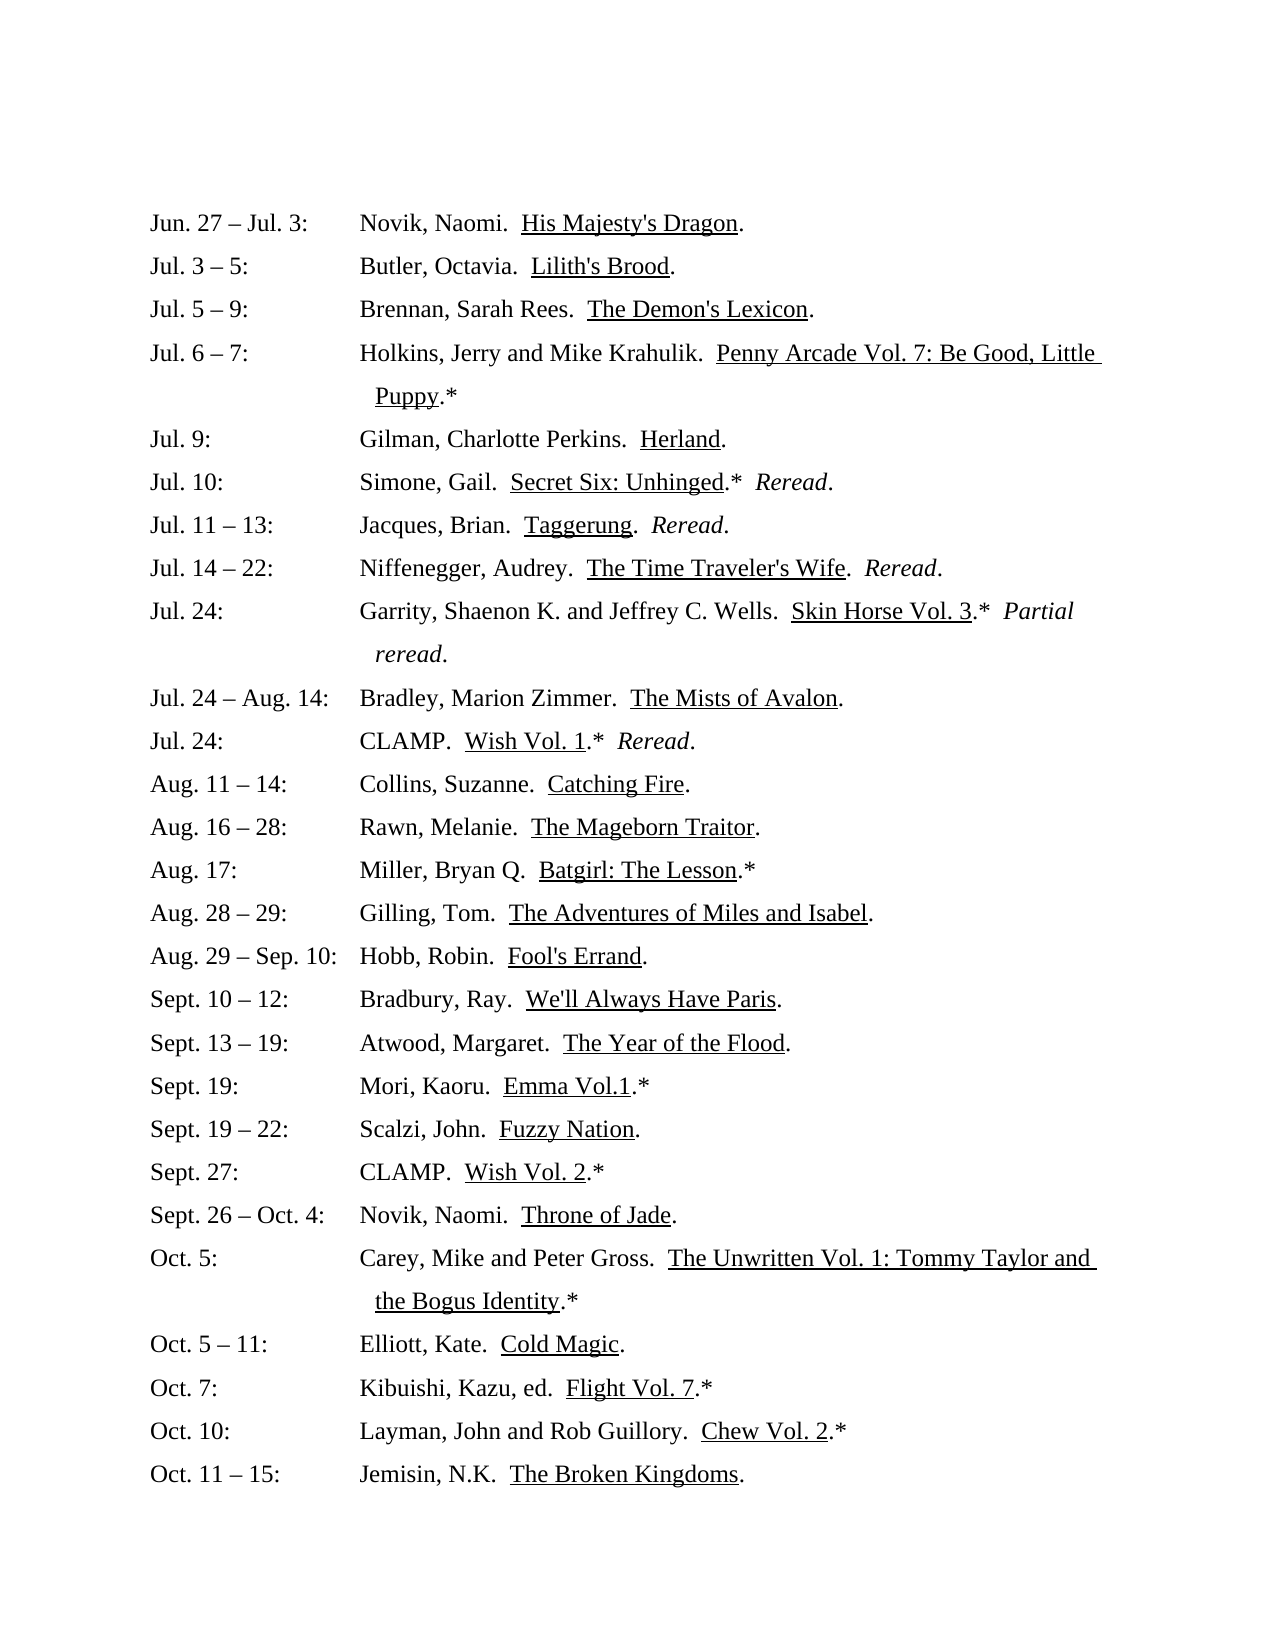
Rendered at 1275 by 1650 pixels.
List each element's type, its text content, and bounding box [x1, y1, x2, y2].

list Aug. 28 – 29: Gilling, Tom. The Adventures of Miles and Isabel. [150, 898, 1125, 927]
list Oct. 7: Kibuishi, Kazu, ed. Flight Vol. 7.* [150, 1373, 1125, 1401]
list Jul. 6 – 7: Holkins, Jerry and Mike Krahulik. Penny Arcade Vol. 7: Be Good, Little Puppy.* [150, 338, 1125, 409]
list Oct. 10: Layman, John and Rob Guillory. Chew Vol. 2.* [150, 1416, 1125, 1444]
list Jul. 10: Simone, Gail. Secret Six: Unhinged.* Reread. [150, 467, 1125, 496]
list Oct. 5 – 11: Elliott, Kate. Cold Magic. [150, 1329, 1125, 1358]
list Oct. 5: Carey, Mike and Peter Gross. The Unwritten Vol. 1: Tommy Taylor and the Bogus Identity.* [150, 1243, 1125, 1315]
list Aug. 11 – 14: Collins, Suzanne. Catching Fire. [150, 769, 1125, 798]
list Jun. 27 – Jul. 3: Novik, Naomi. His Majesty's Dragon. [150, 208, 1125, 237]
list Sept. 13 – 19: Atwood, Margaret. The Year of the Flood. [150, 1028, 1125, 1056]
list Sept. 10 – 12: Bradbury, Ray. We'll Always Have Paris. [150, 984, 1125, 1013]
list Sept. 26 – Oct. 4: Novik, Naomi. Throne of Jade. [150, 1200, 1125, 1229]
list Aug. 29 – Sep. 10: Hobb, Robin. Fool's Errand. [150, 941, 1125, 970]
list Jul. 5 – 9: Brennan, Sarah Rees. The Demon's Lexicon. [150, 294, 1125, 323]
list Sept. 19: Mori, Kaoru. Emma Vol.1.* [150, 1071, 1125, 1099]
list Sept. 19 – 22: Scalzi, John. Fuzzy Nation. [150, 1114, 1125, 1143]
list Jul. 24: CLAMP. Wish Vol. 1.* Reread. [150, 726, 1125, 754]
list Oct. 11 – 15: Jemisin, N.K. The Broken Kingdoms. [150, 1459, 1125, 1488]
list Jul. 11 – 13: Jacques, Brian. Taggerung. Reread. [150, 510, 1125, 539]
list Jul. 24: Garrity, Shaenon K. and Jeffrey C. Wells. Skin Horse Vol. 3.* Partial reread. [150, 596, 1125, 668]
list Sept. 27: CLAMP. Wish Vol. 2.* [150, 1157, 1125, 1186]
list Jul. 3 – 5: Butler, Octavia. Lilith's Brood. [150, 251, 1125, 280]
list Jul. 24 – Aug. 14: Bradley, Marion Zimmer. The Mists of Avalon. [150, 683, 1125, 711]
list Aug. 17: Miller, Bryan Q. Batgirl: The Lesson.* [150, 855, 1125, 884]
list Jul. 9: Gilman, Charlotte Perkins. Herland. [150, 424, 1125, 453]
list Jul. 14 – 22: Niffenegger, Audrey. The Time Traveler's Wife. Reread. [150, 553, 1125, 582]
list Aug. 16 – 28: Rawn, Melanie. The Mageborn Traitor. [150, 812, 1125, 841]
